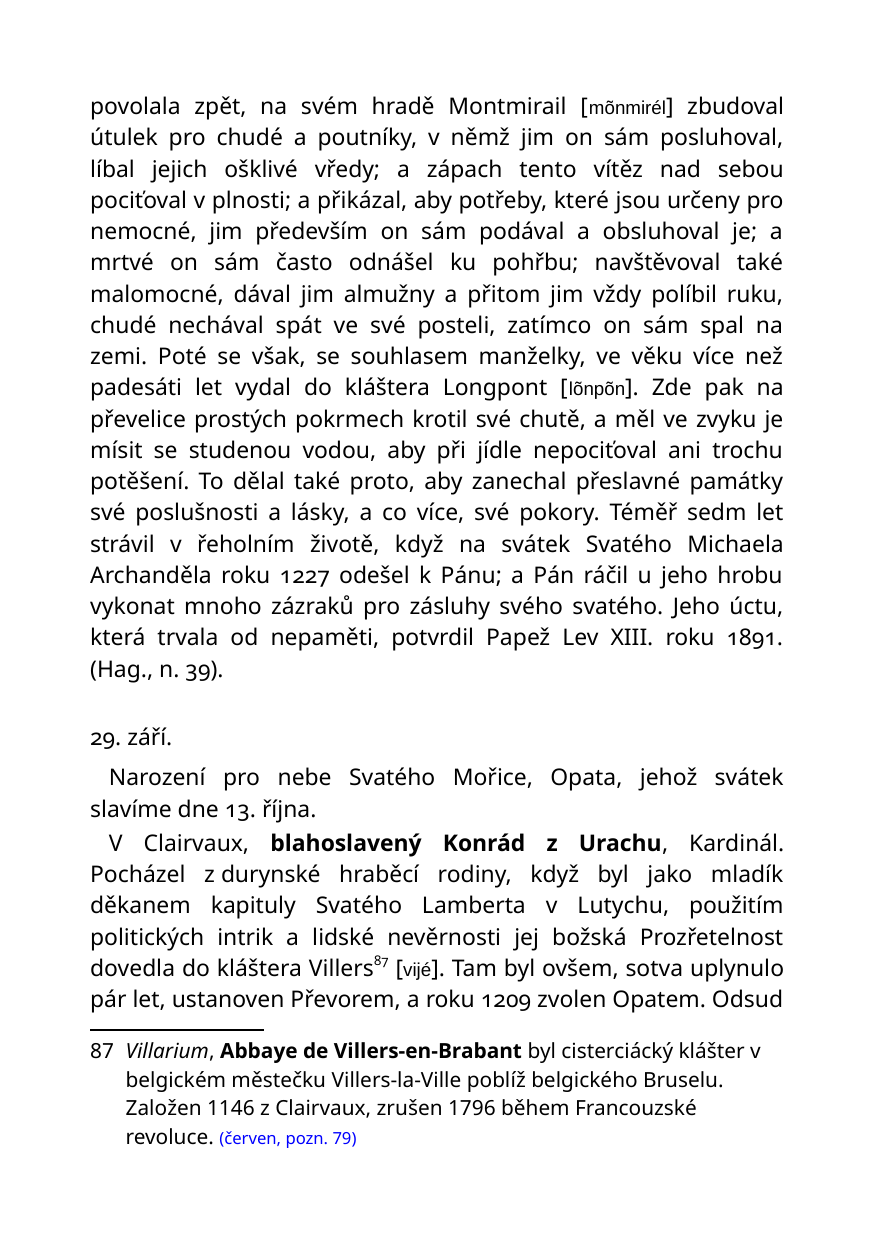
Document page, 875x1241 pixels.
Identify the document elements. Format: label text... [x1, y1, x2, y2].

text V Clairvaux, blahoslavený Konrád z Urachu, Kardinál. Pocházel z durynské hraběcí rodiny, když byl jako mladík děkanem kapituly Svatého Lamberta v Lutychu, použitím politických intrik a lidské nevěrnosti jej božská Prozřetelnost dovedla do kláštera Villers [vijé]. Tam byl ovšem, sotva uplynulo pár let, ustanoven Převorem, a roku 1209 zvolen Opatem. Odsud [90, 827, 784, 1014]
text Villarium, Abbaye de Villers-en-Brabant byl cisterciácký klášter v belgickém městečku Villers-la-Ville poblíž belgického Bruselu. Založen 1146 z Clairvaux, zrušen 1796 během Francouzské revoluce. (červen, pozn. 79) [90, 1036, 784, 1150]
text 29. září. [90, 721, 784, 752]
text Narození pro nebe Svatého Mořice, Opata, jehož svátek slavíme dne 13. října. [90, 761, 784, 824]
text povolala zpět, na svém hradě Montmirail [mõnmirél] zbudoval útulek pro chudé a poutníky, v němž jim on sám posluhoval, líbal jejich ošklivé vředy; a zápach tento vítěz nad sebou pociťoval v plnosti; a přikázal, aby potřeby, které jsou určeny pro nemocné, jim především on sám podával a obsluhoval je; a mrtvé on sám často odnášel ku pohřbu; navštěvoval také malomocné, dával jim almužny a přitom jim vždy políbil ruku, chudé nechával spát ve své posteli, zatímco on sám spal na zemi. Poté se však, se souhlasem manželky, ve věku více než padesáti let vydal do kláštera Longpont [lõnpõn]. Zde pak na převelice prostých pokrmech krotil své chutě, a měl ve zvyku je mísit se studenou vodou, aby při jídle nepociťoval ani trochu potěšení. To dělal také proto, aby zanechal přeslavné památky své poslušnosti a lásky, a co více, své pokory. Téměř sedm let strávil v řeholním životě, když na svátek Svatého Michaela Archanděla roku 1227 odešel k Pánu; a Pán ráčil u jeho hrobu vykonat mnoho zázraků pro zásluhy svého svatého. Jeho úctu, která trvala od nepaměti, potvrdil Papež Lev XIII. roku 1891. (Hag., n. 39). [90, 90, 784, 684]
